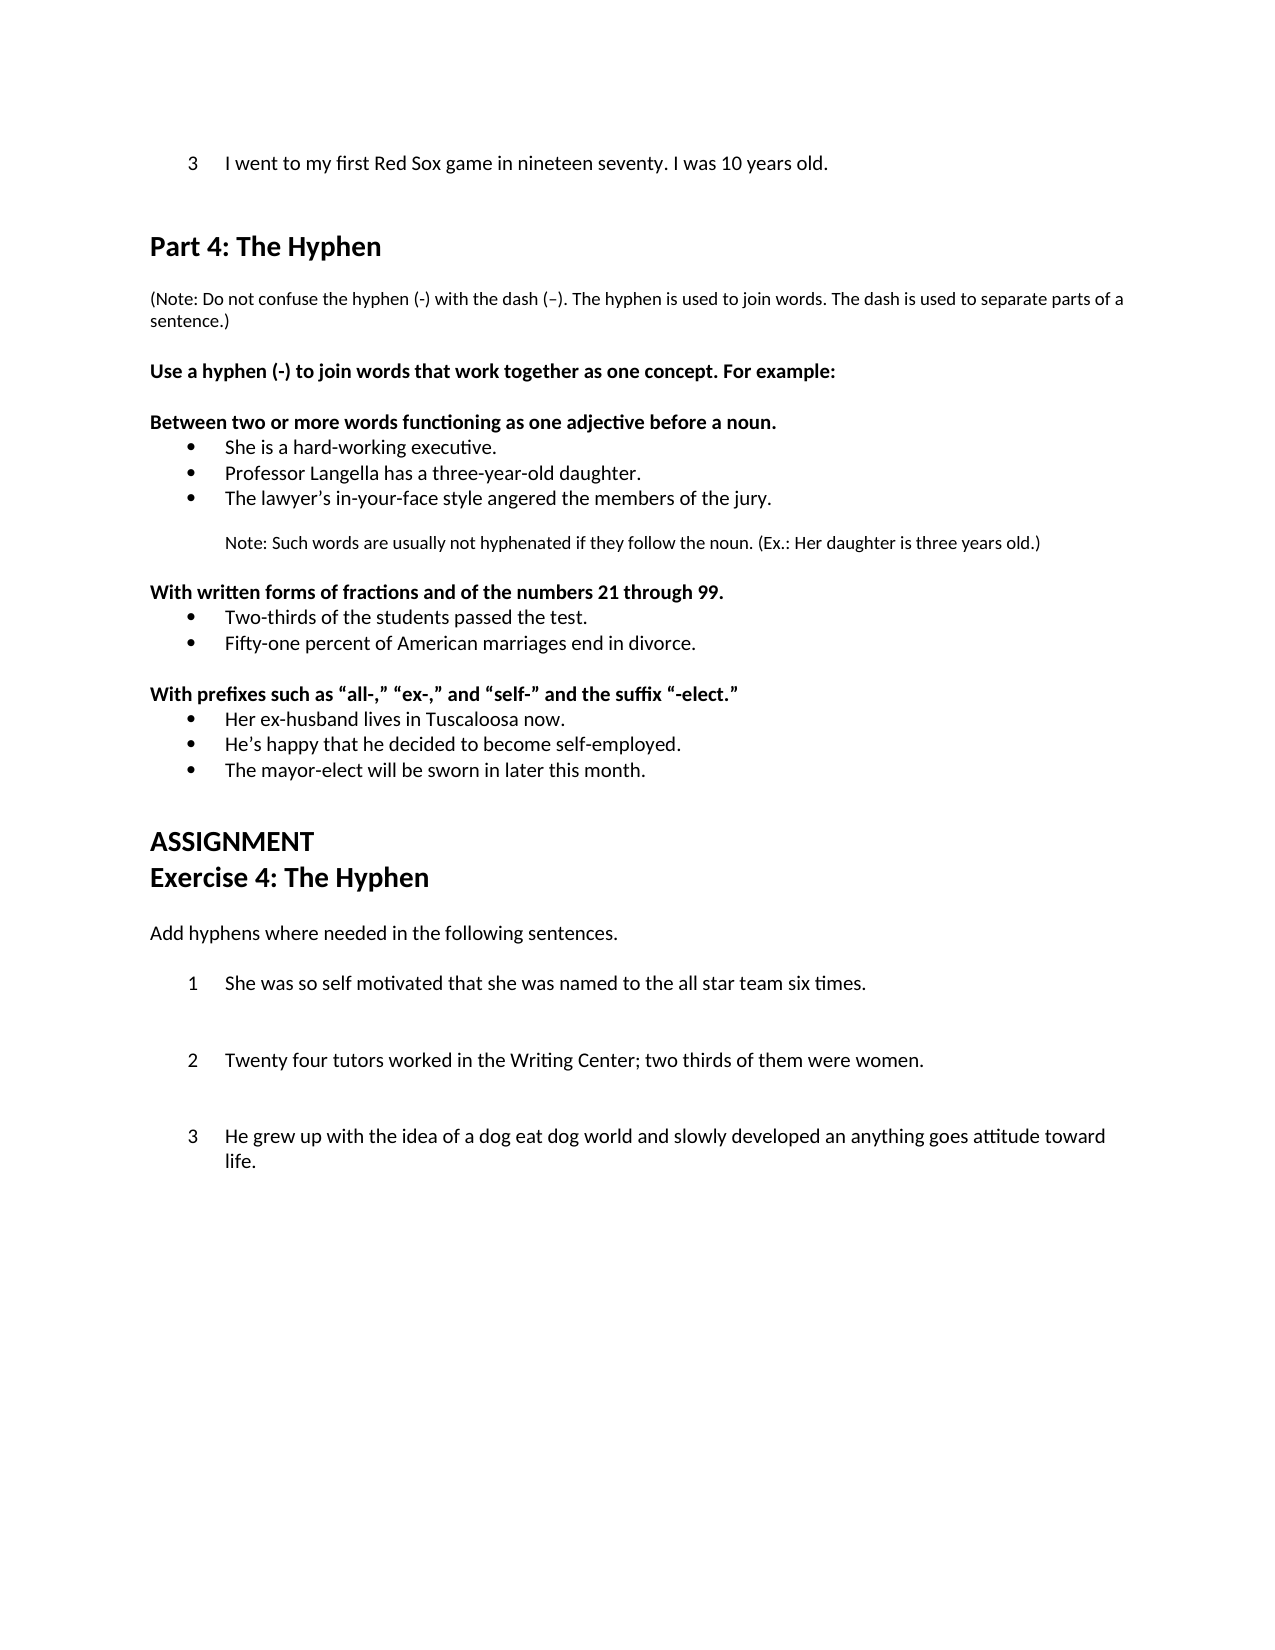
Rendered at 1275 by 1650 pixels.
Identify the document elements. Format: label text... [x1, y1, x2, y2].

text Add hyphens where needed in the following sentences. [150, 920, 1125, 945]
text Note: Such words are usually not hyphenated if they follow the noun. (Ex.: Her daughter is three years old.) [150, 531, 1125, 554]
list Fifty-one percent of American marriages end in divorce. [187, 630, 1125, 655]
list Professor Langella has a three-year-old daughter. [187, 460, 1125, 485]
text Between two or more words functioning as one adjective before a noun. [150, 409, 1125, 434]
list He grew up with the idea of a dog eat dog world and slowly developed an anything goes attitude toward life. [187, 1123, 1125, 1174]
list The mayor-elect will be sworn in later this month. [187, 757, 1125, 782]
list Twenty four tutors worked in the Writing Center; two thirds of them were women. [187, 1047, 1125, 1072]
list She is a hard-working executive. [187, 434, 1125, 460]
text Part 4: The Hyphen [150, 228, 1125, 264]
list He’s happy that he decided to become self-employed. [187, 732, 1125, 757]
text (Note: Do not confuse the hyphen (-) with the dash (–). The hyphen is used to join words. The dash is used to separate parts of a sentence.) [150, 287, 1125, 333]
text With written forms of fractions and of the numbers 21 through 99. [150, 579, 1125, 604]
text Exercise 4: The Hyphen [150, 859, 1125, 894]
list The lawyer’s in-your-face style angered the members of the jury. [187, 485, 1125, 511]
text Use a hyphen (-) to join words that work together as one concept. For example: [150, 358, 1125, 383]
list Her ex-husband lives in Tuscaloosa now. [187, 706, 1125, 732]
text With prefixes such as “all-,” “ex-,” and “self-” and the suffix “-elect.” [150, 681, 1125, 706]
list I went to my first Red Sox game in nineteen seventy. I was 10 years old. [187, 150, 1125, 175]
list Two-thirds of the students passed the test. [187, 604, 1125, 630]
list She was so self motivated that she was named to the all star team six times. [187, 971, 1125, 996]
text ASSIGNMENT [150, 823, 1125, 859]
